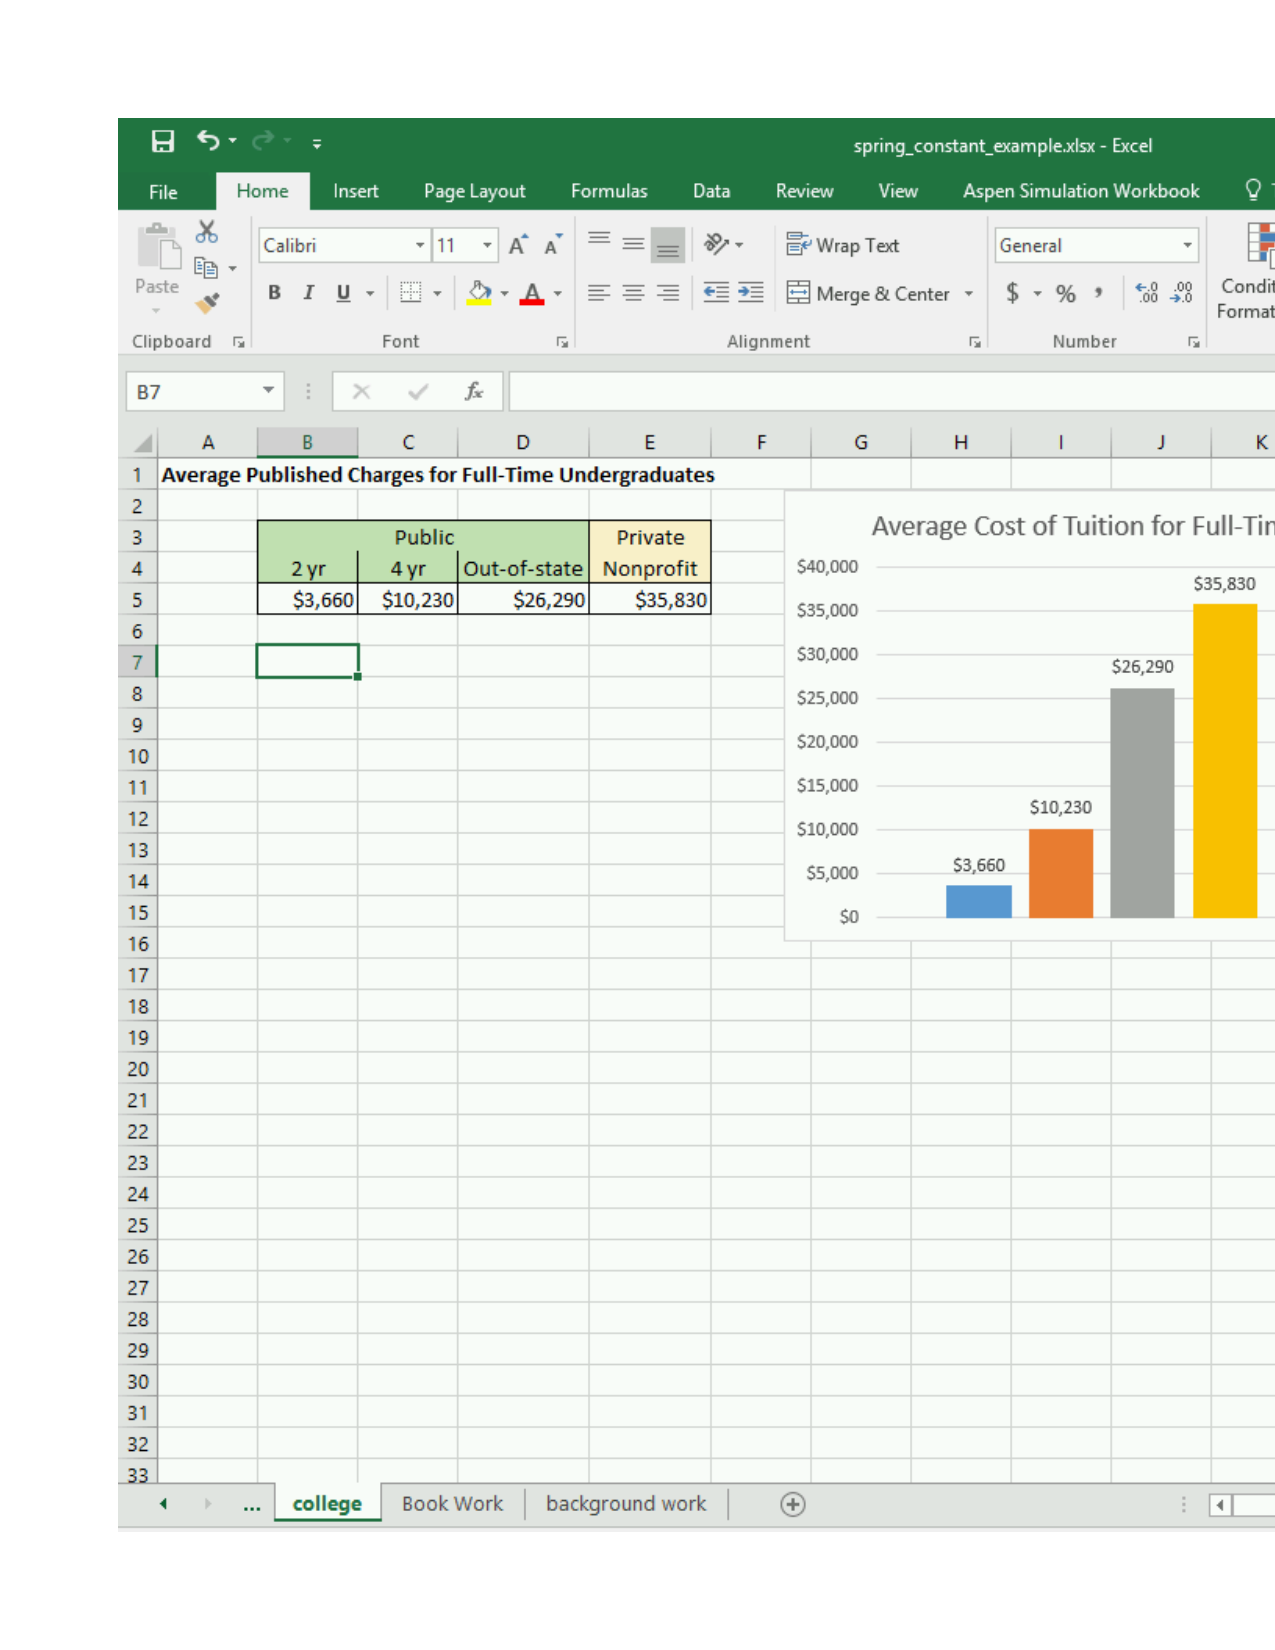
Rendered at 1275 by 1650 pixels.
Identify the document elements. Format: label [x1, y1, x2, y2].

picture [118, 118, 1275, 1532]
